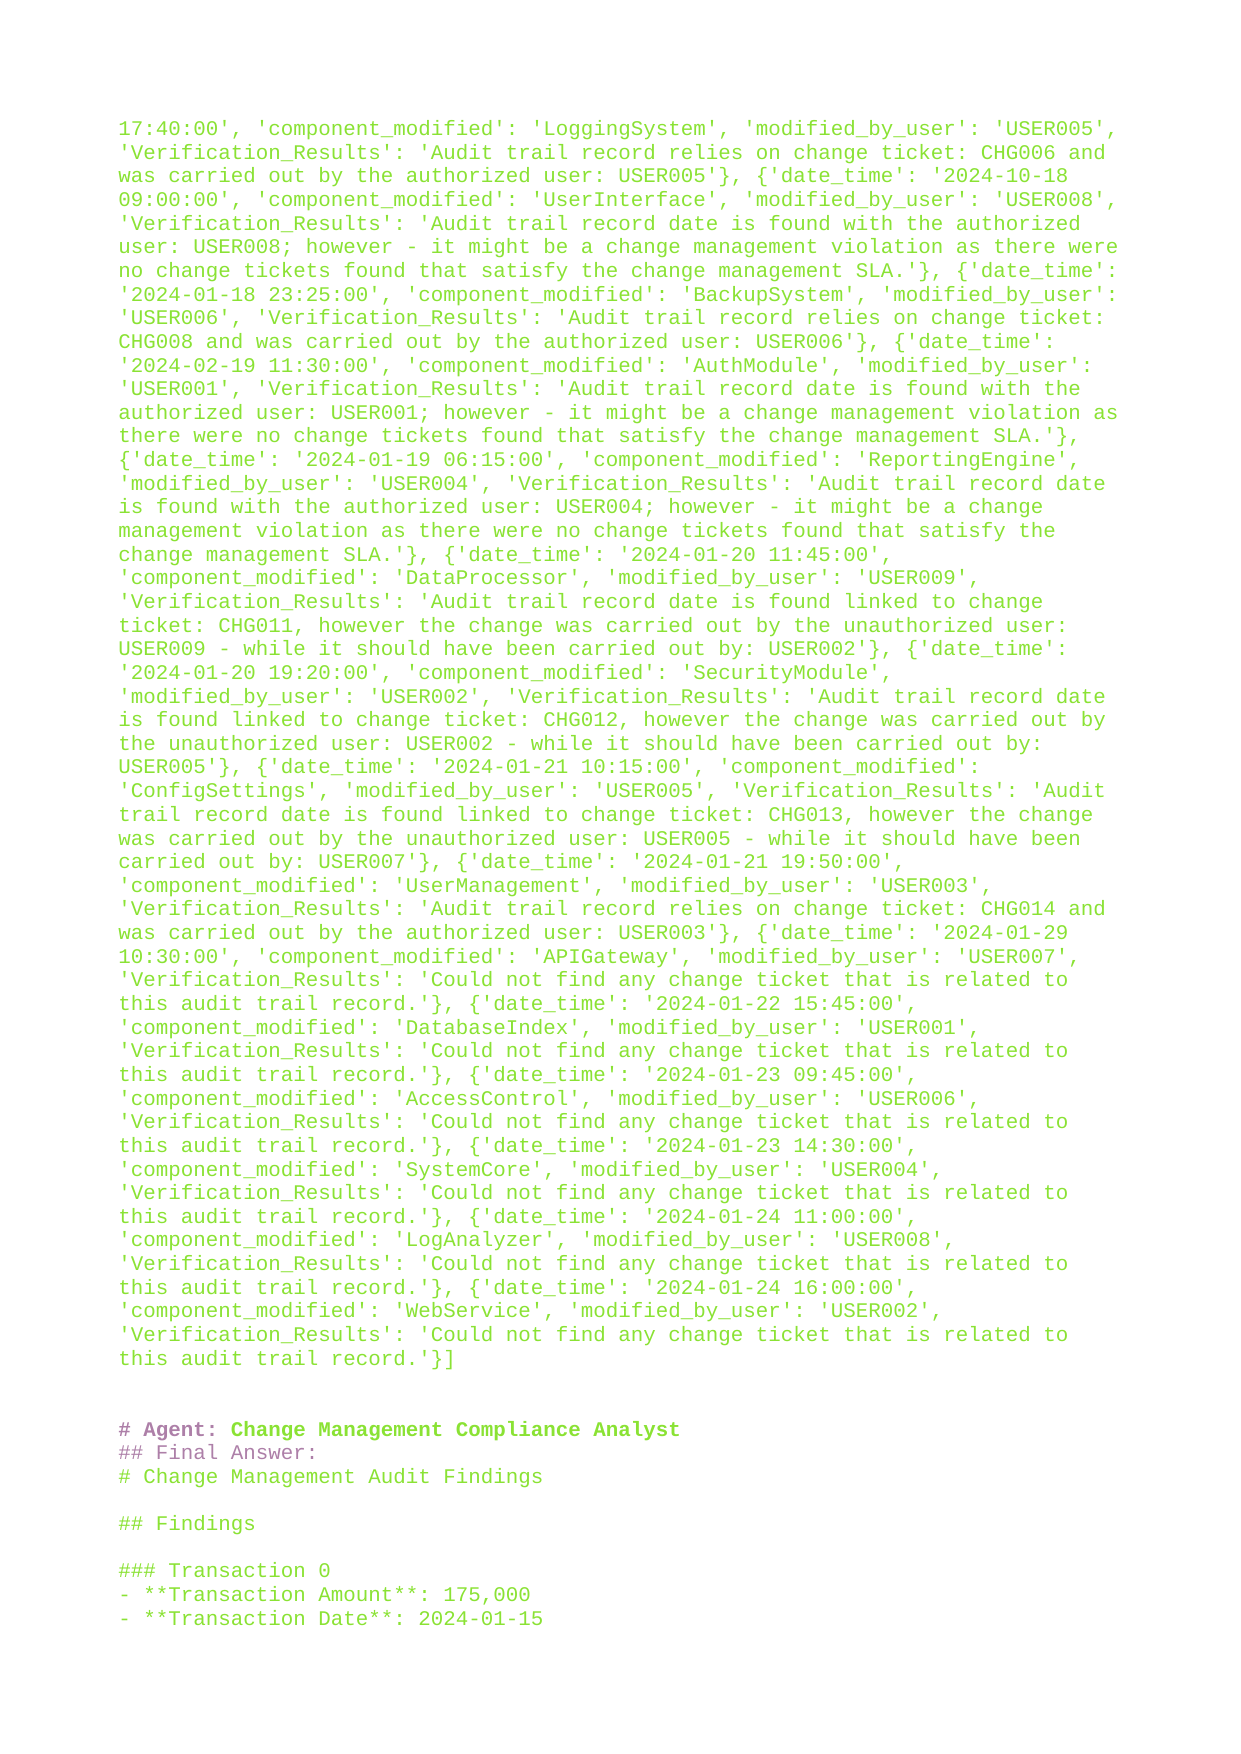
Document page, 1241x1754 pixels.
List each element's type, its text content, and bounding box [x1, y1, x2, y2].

text 17:40:00', 'component_modified': 'LoggingSystem', 'modified_by_user': 'USER005', 'Verification_Results': 'Audit trail record relies on change ticket: CHG006 and was carried out by the authorized user: USER005'}, {'date_time': '2024-10-18 09:00:00', 'component_modified': 'UserInterface', 'modified_by_user': 'USER008', 'Verification_Results': 'Audit trail record date is found with the authorized user: USER008; however - it might be a change management violation as there were no change tickets found that satisfy the change management SLA.'}, {'date_time': '2024-01-18 23:25:00', 'component_modified': 'BackupSystem', 'modified_by_user': 'USER006', 'Verification_Results': 'Audit trail record relies on change ticket: CHG008 and was carried out by the authorized user: USER006'}, {'date_time': '2024-02-19 11:30:00', 'component_modified': 'AuthModule', 'modified_by_user': 'USER001', 'Verification_Results': 'Audit trail record date is found with the authorized user: USER001; however - it might be a change management violation as there were no change tickets found that satisfy the change management SLA.'}, {'date_time': '2024-01-19 06:15:00', 'component_modified': 'ReportingEngine', 'modified_by_user': 'USER004', 'Verification_Results': 'Audit trail record date is found with the authorized user: USER004; however - it might be a change management violation as there were no change tickets found that satisfy the change management SLA.'}, {'date_time': '2024-01-20 11:45:00', 'component_modified': 'DataProcessor', 'modified_by_user': 'USER009', 'Verification_Results': 'Audit trail record date is found linked to change ticket: CHG011, however the change was carried out by the unauthorized user: USER009 - while it should have been carried out by: USER002'}, {'date_time': '2024-01-20 19:20:00', 'component_modified': 'SecurityModule', 'modified_by_user': 'USER002', 'Verification_Results': 'Audit trail record date is found linked to change ticket: CHG012, however the change was carried out by the unauthorized user: USER002 - while it should have been carried out by: USER005'}, {'date_time': '2024-01-21 10:15:00', 'component_modified': 'ConfigSettings', 'modified_by_user': 'USER005', 'Verification_Results': 'Audit trail record date is found linked to change ticket: CHG013, however the change was carried out by the unauthorized user: USER005 - while it should have been carried out by: USER007'}, {'date_time': '2024-01-21 19:50:00', 'component_modified': 'UserManagement', 'modified_by_user': 'USER003', 'Verification_Results': 'Audit trail record relies on change ticket: CHG014 and was carried out by the authorized user: USER003'}, {'date_time': '2024-01-29 10:30:00', 'component_modified': 'APIGateway', 'modified_by_user': 'USER007', 'Verification_Results': 'Could not find any change ticket that is related to this audit trail record.'}, {'date_time': '2024-01-22 15:45:00', 'component_modified': 'DatabaseIndex', 'modified_by_user': 'USER001', 'Verification_Results': 'Could not find any change ticket that is related to this audit trail record.'}, {'date_time': '2024-01-23 09:45:00', 'component_modified': 'AccessControl', 'modified_by_user': 'USER006', 'Verification_Results': 'Could not find any change ticket that is related to this audit trail record.'}, {'date_time': '2024-01-23 14:30:00', 'component_modified': 'SystemCore', 'modified_by_user': 'USER004', 'Verification_Results': 'Could not find any change ticket that is related to this audit trail record.'}, {'date_time': '2024-01-24 11:00:00', 'component_modified': 'LogAnalyzer', 'modified_by_user': 'USER008', 'Verification_Results': 'Could not find any change ticket that is related to this audit trail record.'}, {'date_time': '2024-01-24 16:00:00', 'component_modified': 'WebService', 'modified_by_user': 'USER002', 'Verification_Results': 'Could not find any change ticket that is related to this audit trail record.'}] [118, 118, 1122, 1371]
text ## Findings [118, 1513, 1122, 1537]
text - **Transaction Date**: 2024-01-15 [118, 1608, 1122, 1631]
text # Agent: Change Management Compliance Analyst [118, 1419, 1122, 1442]
text # Change Management Audit Findings [118, 1466, 1122, 1489]
text ### Transaction 0 [118, 1561, 1122, 1584]
text - **Transaction Amount**: 175,000 [118, 1584, 1122, 1608]
text ## Final Answer: [118, 1442, 1122, 1466]
